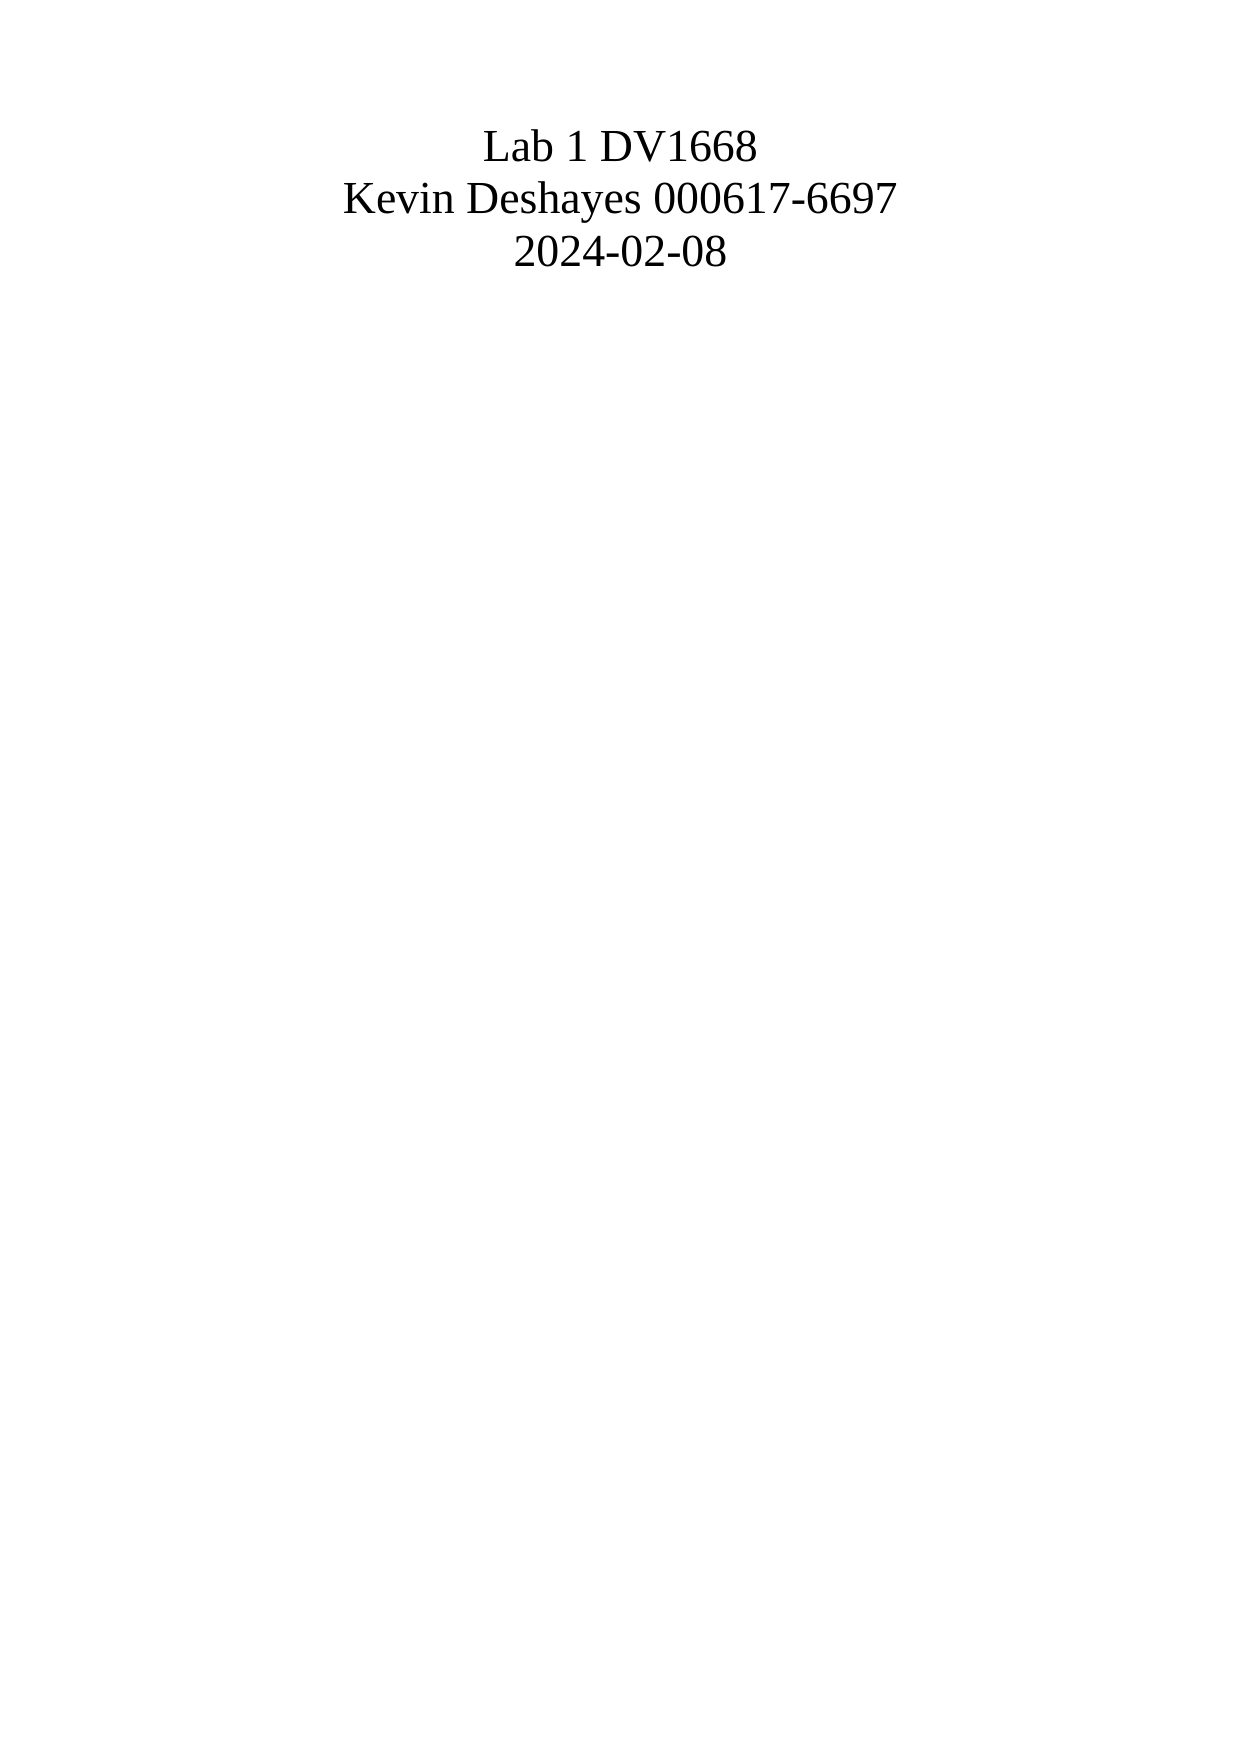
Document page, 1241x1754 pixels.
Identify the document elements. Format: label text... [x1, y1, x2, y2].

text Lab 1 DV1668 [118, 118, 1122, 171]
text 2024-02-08 [118, 223, 1122, 276]
text Kevin Deshayes 000617-6697 [118, 171, 1122, 223]
